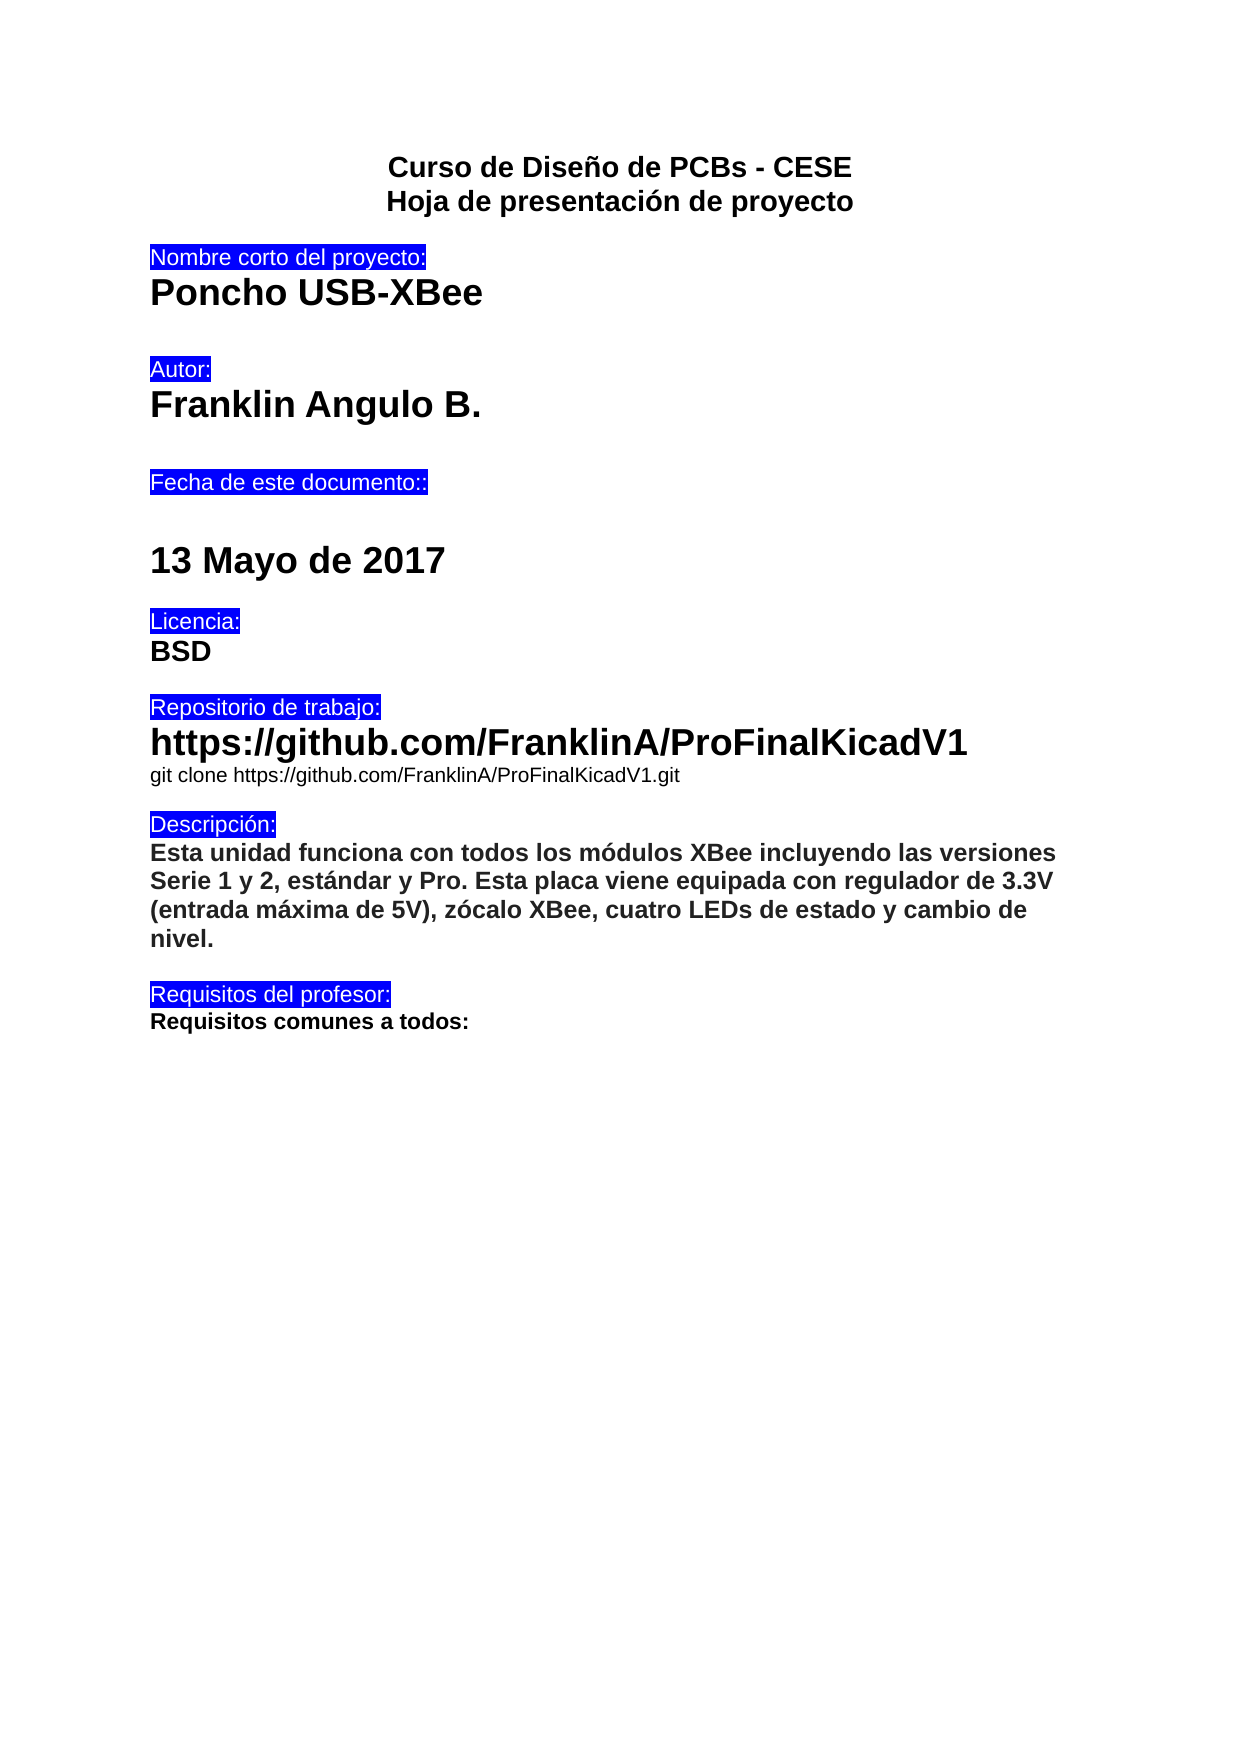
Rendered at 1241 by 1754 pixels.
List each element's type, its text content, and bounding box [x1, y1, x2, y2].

text 13 Mayo de 2017 [150, 538, 1090, 581]
text Requisitos comunes a todos: [150, 1008, 1090, 1034]
text Licencia: [150, 608, 1090, 634]
text Descripción: [150, 811, 1090, 838]
text Curso de Diseño de PCBs - CESE [150, 150, 1090, 183]
text Autor: [150, 356, 1090, 382]
text BSD [150, 634, 1090, 667]
text Esta unidad funciona con todos los módulos XBee incluyendo las versiones Serie 1 y 2, estándar y Pro. Esta placa viene equipada con regulador de 3.3V (entrada máxima de 5V), zócalo XBee, cuatro LEDs de estado y cambio de nivel. [150, 838, 1090, 953]
text Poncho USB-XBee [150, 270, 1090, 313]
text Hoja de presentación de proyecto [150, 183, 1090, 217]
text Repositorio de trabajo: [150, 694, 1090, 720]
text Requisitos del profesor: [150, 981, 1090, 1008]
text Nombre corto del proyecto: [150, 243, 1090, 270]
text git clone https://github.com/FranklinA/ProFinalKicadV1.git [150, 763, 1090, 787]
text https://github.com/FranklinA/ProFinalKicadV1 [150, 720, 1090, 763]
text Fecha de este documento:: [150, 469, 1090, 495]
text Franklin Angulo B. [150, 382, 1090, 426]
